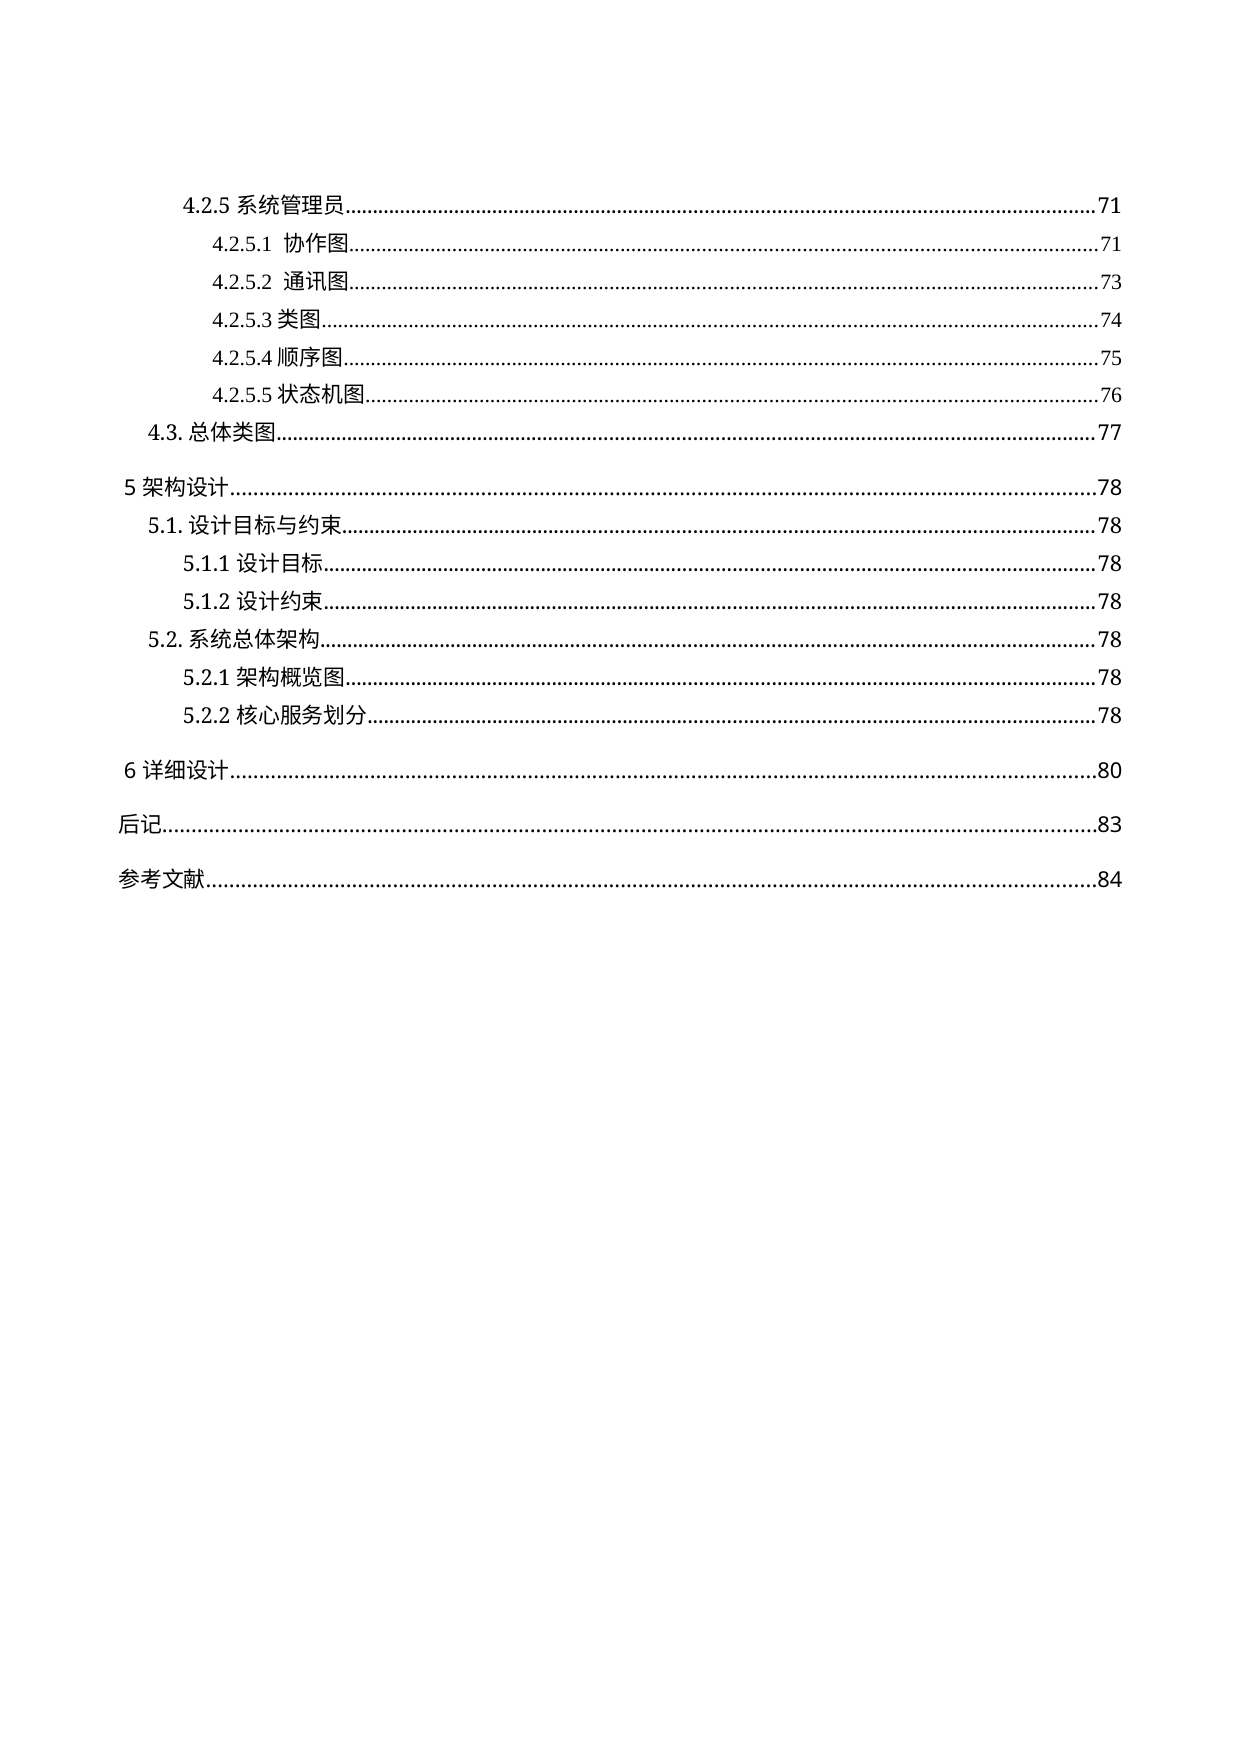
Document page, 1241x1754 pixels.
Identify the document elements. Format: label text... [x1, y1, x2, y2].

text 5.1.2 设计约束 78 [177, 584, 1122, 616]
text 6 详细设计 80 [118, 753, 1122, 784]
text 5.1. 设计目标与约束 78 [148, 508, 1122, 539]
text 5.1.1 设计目标 78 [177, 546, 1122, 578]
text 5.2.2 核心服务划分 78 [177, 698, 1122, 730]
text 4.3. 总体类图 77 [148, 415, 1122, 447]
text 4.2.5.5 状态机图 76 [207, 377, 1122, 409]
text 参考文献 84 [118, 862, 1122, 893]
text 5.2. 系统总体架构 78 [148, 622, 1122, 654]
text 4.2.5.1 协作图 71 [207, 226, 1122, 257]
text 5 架构设计 78 [118, 470, 1122, 501]
text 4.2.5 系统管理员 71 [177, 188, 1122, 219]
text 4.2.5.2 通讯图 73 [207, 264, 1122, 295]
text 5.2.1 架构概览图 78 [177, 660, 1122, 692]
text 4.2.5.3 类图 74 [207, 302, 1122, 333]
text 后记 83 [118, 807, 1122, 839]
text 4.2.5.4 顺序图 75 [207, 339, 1122, 371]
